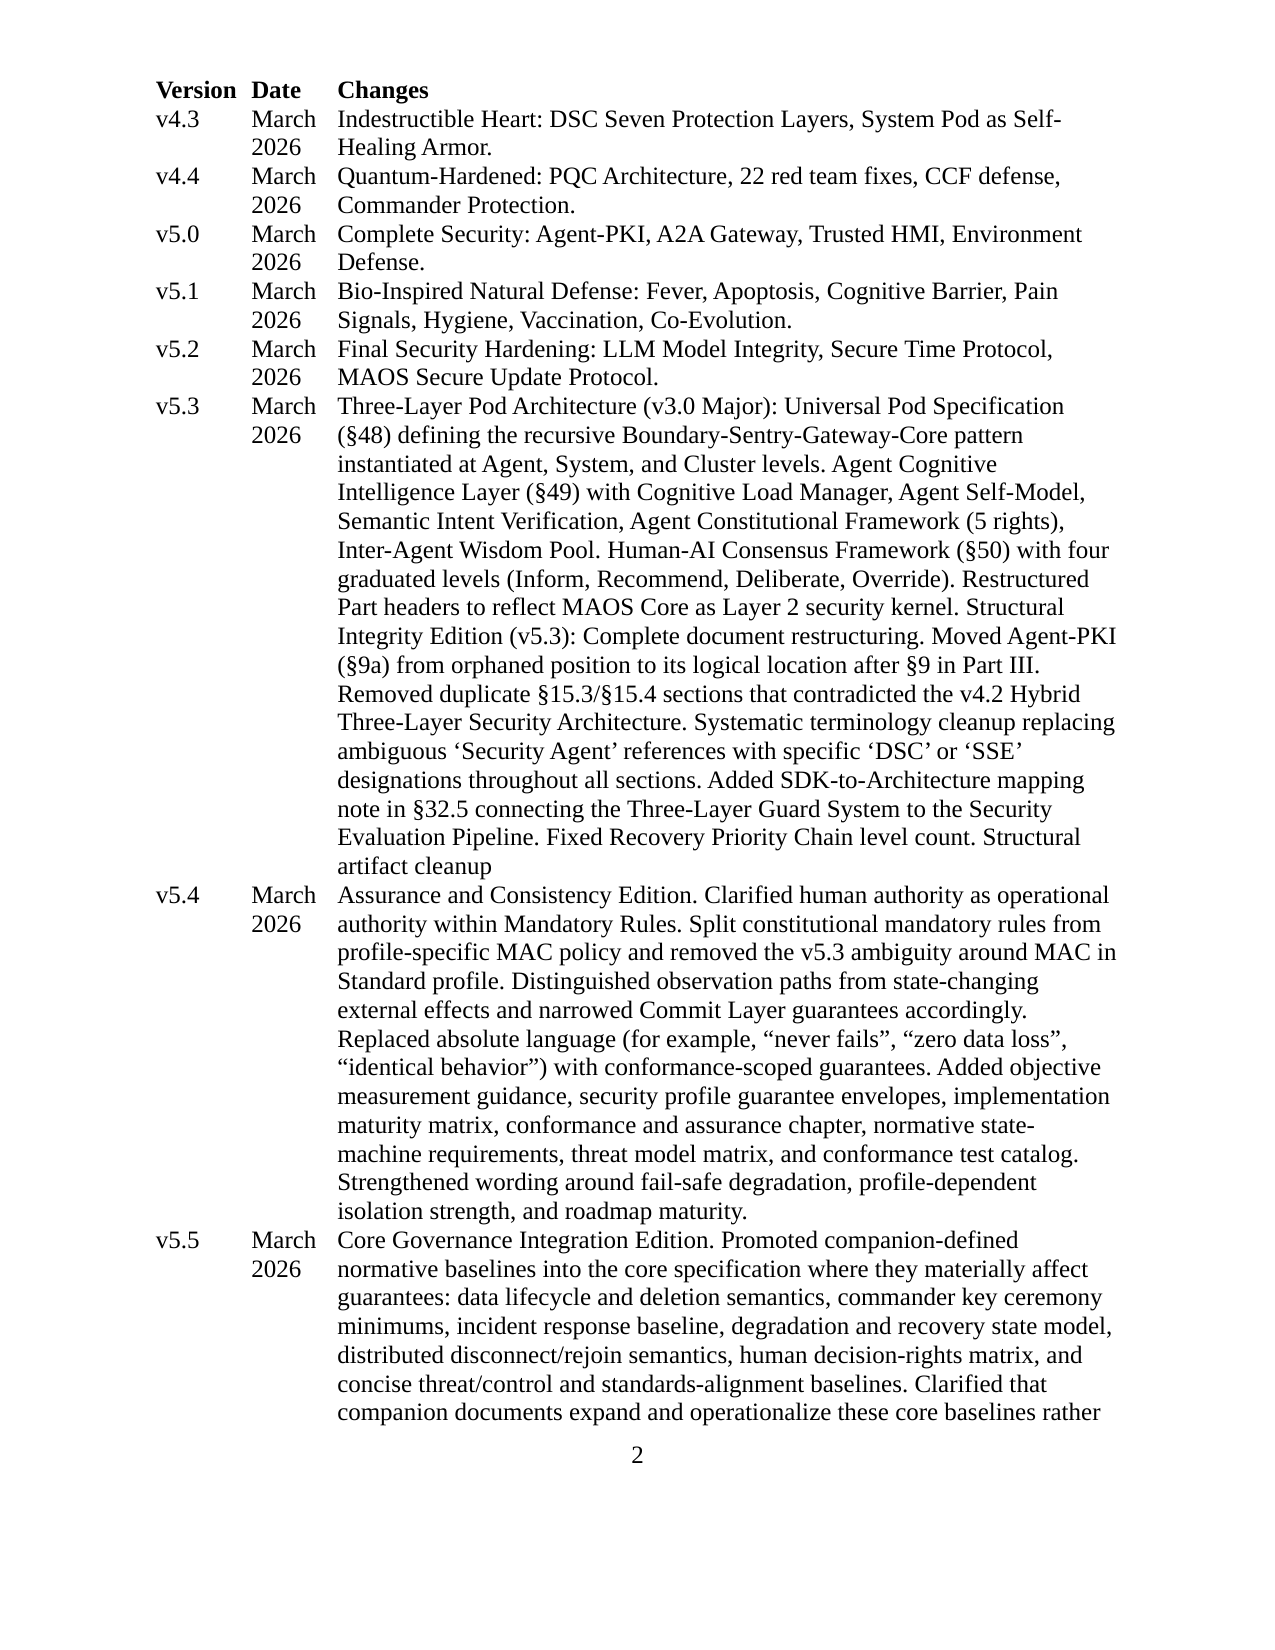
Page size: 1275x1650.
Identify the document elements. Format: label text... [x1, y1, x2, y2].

table_cell March 2026 [245, 1225, 332, 1426]
table_cell March 2026 [245, 219, 332, 276]
table_cell v5.5 [150, 1225, 245, 1426]
table_cell March 2026 [245, 104, 332, 161]
table_cell March 2026 [245, 161, 332, 219]
table_cell Assurance and Consistency Edition. Clarified human authority as operational authority within Mandatory Rules. Split constitutional mandatory rules from profile-specific MAC policy and removed the v5.3 ambiguity around MAC in Standard profile. Distinguished observation paths from state-changing external effects and narrowed Commit Layer guarantees accordingly. Replaced absolute language (for example, “never fails”, “zero data loss”, “identical behavior”) with conformance-scoped guarantees. Added objective measurement guidance, security profile guarantee envelopes, implementation maturity matrix, conformance and assurance chapter, normative state-machine requirements, threat model matrix, and conformance test catalog. Strengthened wording around fail-safe degradation, profile-dependent isolation strength, and roadmap maturity. [332, 880, 1125, 1225]
table_cell March 2026 [245, 391, 332, 880]
table_cell v5.0 [150, 219, 245, 276]
table_cell March 2026 [245, 276, 332, 334]
table_cell Bio-Inspired Natural Defense: Fever, Apoptosis, Cognitive Barrier, Pain Signals, Hygiene, Vaccination, Co-Evolution. [332, 276, 1125, 334]
table_cell v5.3 [150, 391, 245, 880]
table_cell Three-Layer Pod Architecture (v3.0 Major): Universal Pod Specification (§48) defining the recursive Boundary-Sentry-Gateway-Core pattern instantiated at Agent, System, and Cluster levels. Agent Cognitive Intelligence Layer (§49) with Cognitive Load Manager, Agent Self-Model, Semantic Intent Verification, Agent Constitutional Framework (5 rights), Inter-Agent Wisdom Pool. Human-AI Consensus Framework (§50) with four graduated levels (Inform, Recommend, Deliberate, Override). Restructured Part headers to reflect MAOS Core as Layer 2 security kernel. Structural Integrity Edition (v5.3): Complete document restructuring. Moved Agent-PKI (§9a) from orphaned position to its logical location after §9 in Part III. Removed duplicate §15.3/§15.4 sections that contradicted the v4.2 Hybrid Three-Layer Security Architecture. Systematic terminology cleanup replacing ambiguous ‘Security Agent’ references with specific ‘DSC’ or ‘SSE’ designations throughout all sections. Added SDK-to-Architecture mapping note in §32.5 connecting the Three-Layer Guard System to the Security Evaluation Pipeline. Fixed Recovery Priority Chain level count. Structural artifact cleanup [332, 391, 1125, 880]
table_cell v4.3 [150, 104, 245, 161]
table_header Version [150, 75, 245, 104]
table_header Changes [332, 75, 1125, 104]
table_cell v5.4 [150, 880, 245, 1225]
table_cell Core Governance Integration Edition. Promoted companion-defined normative baselines into the core specification where they materially affect guarantees: data lifecycle and deletion semantics, commander key ceremony minimums, incident response baseline, degradation and recovery state model, distributed disconnect/rejoin semantics, human decision-rights matrix, and concise threat/control and standards-alignment baselines. Clarified that companion documents expand and operationalize these core baselines rather [332, 1225, 1125, 1426]
table_cell Final Security Hardening: LLM Model Integrity, Secure Time Protocol, MAOS Secure Update Protocol. [332, 334, 1125, 391]
table_cell v4.4 [150, 161, 245, 219]
table_cell v5.2 [150, 334, 245, 391]
table_cell v5.1 [150, 276, 245, 334]
table_cell Indestructible Heart: DSC Seven Protection Layers, System Pod as Self-Healing Armor. [332, 104, 1125, 161]
table_cell Complete Security: Agent-PKI, A2A Gateway, Trusted HMI, Environment Defense. [332, 219, 1125, 276]
table_cell March 2026 [245, 334, 332, 391]
table_cell Quantum-Hardened: PQC Architecture, 22 red team fixes, CCF defense, Commander Protection. [332, 161, 1125, 219]
table_cell March 2026 [245, 880, 332, 1225]
table_header Date [245, 75, 332, 104]
